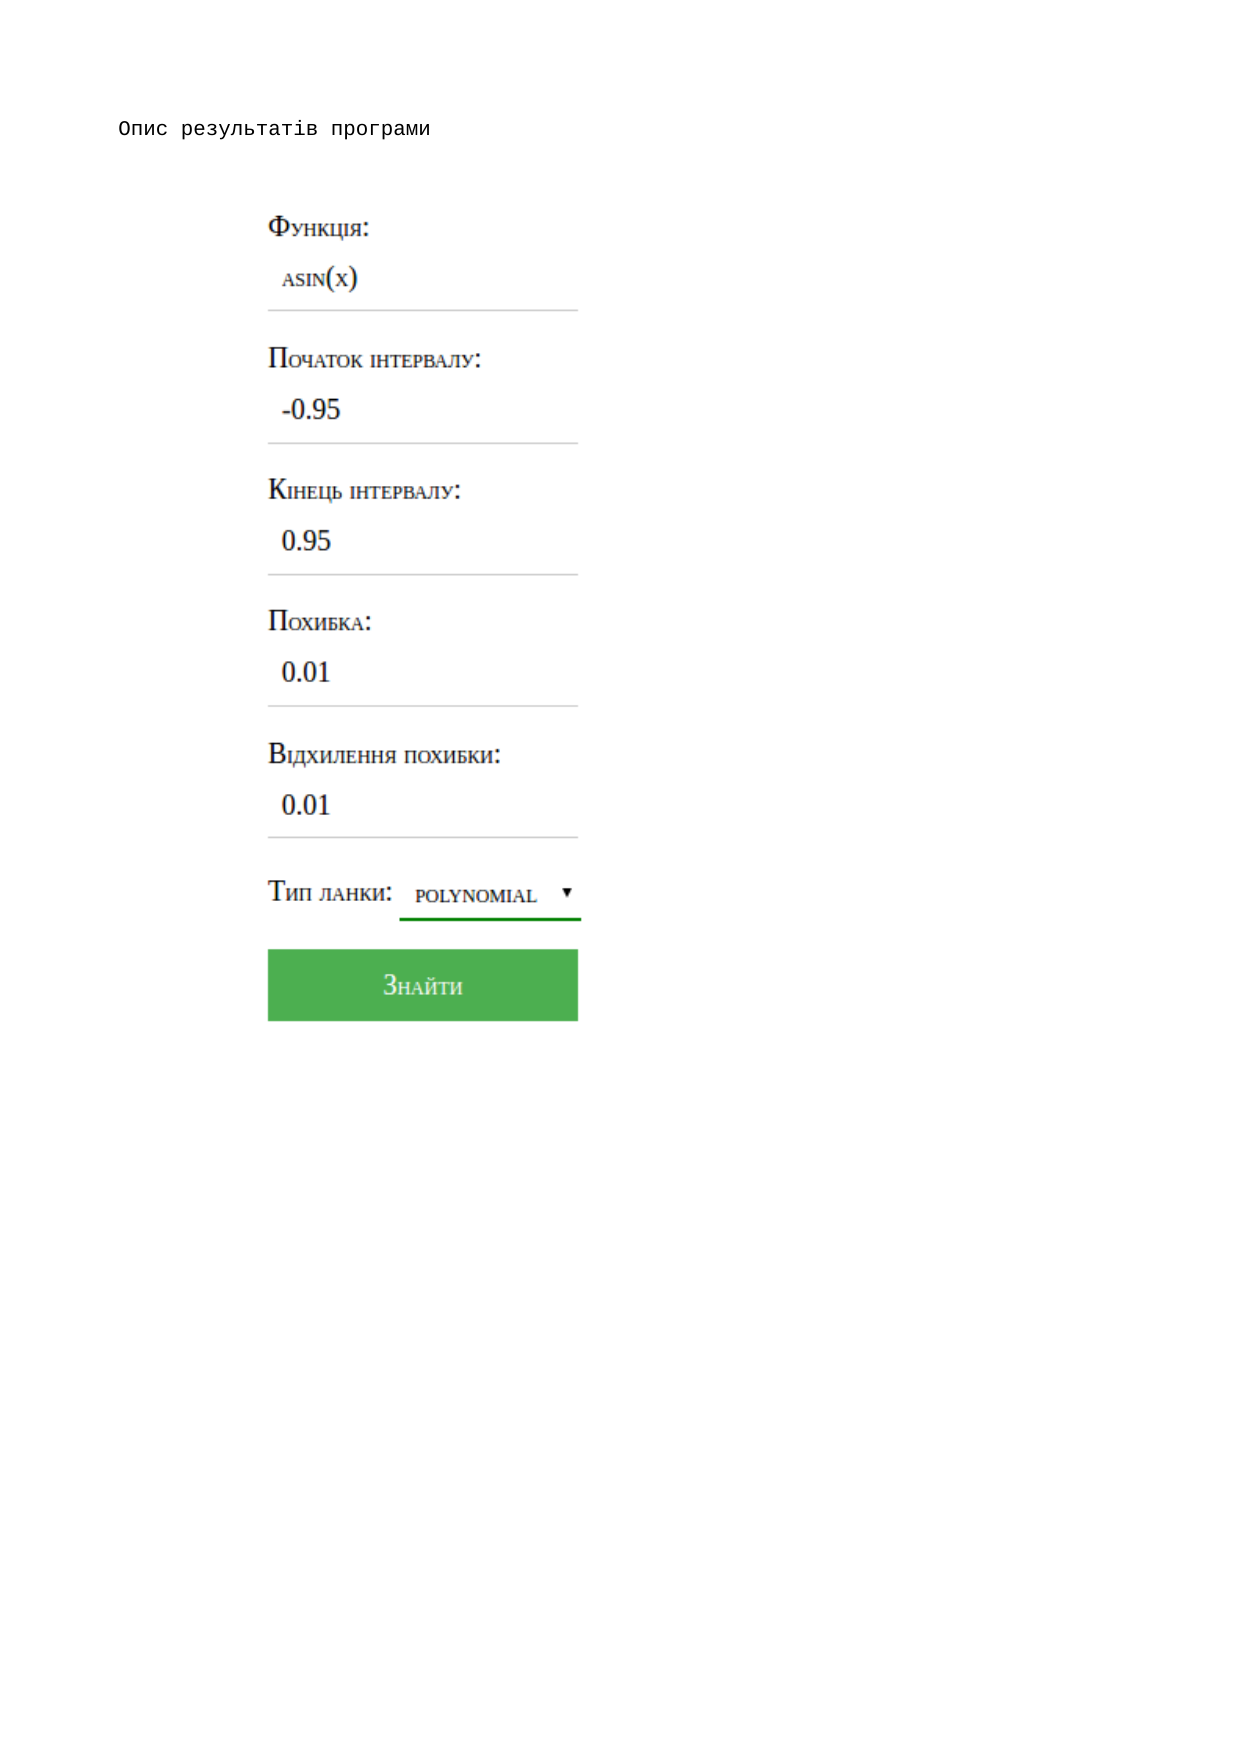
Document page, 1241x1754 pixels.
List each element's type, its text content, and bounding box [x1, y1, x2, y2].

picture [179, 191, 666, 1048]
text Опис результатів програми [118, 118, 1122, 142]
